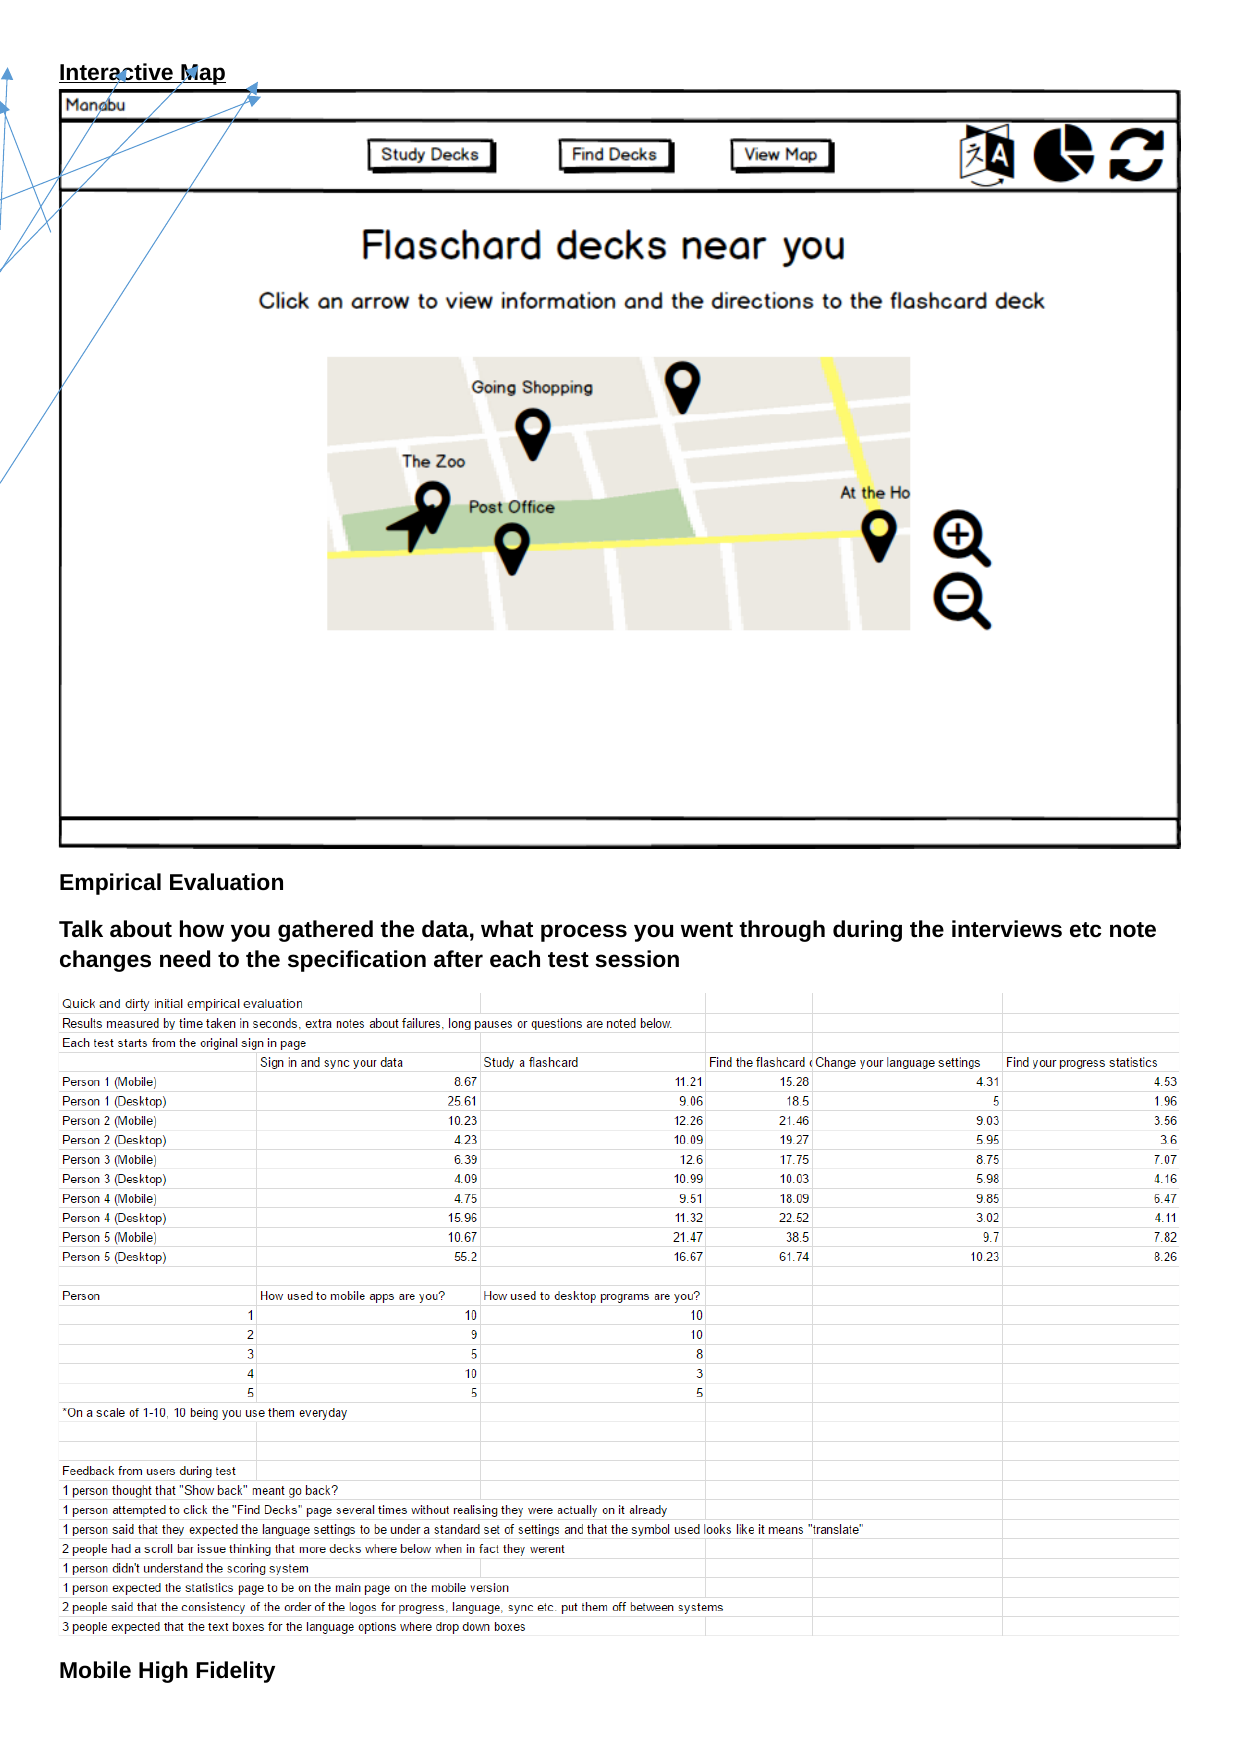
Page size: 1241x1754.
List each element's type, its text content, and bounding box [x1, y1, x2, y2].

picture [63, 89, 174, 174]
picture [58, 89, 112, 176]
picture [58, 993, 1180, 1636]
text Talk about how you gathered the data, what process you went through during the interviews etc note changes need to the specification after each test session [59, 916, 1181, 972]
picture [58, 106, 241, 390]
text Mobile High Fidelity [59, 1657, 1181, 1684]
picture [58, 89, 1181, 849]
text Interactive Map [59, 59, 1181, 89]
picture [58, 160, 105, 208]
picture [116, 89, 249, 153]
text Empirical Evaluation [59, 869, 1181, 895]
